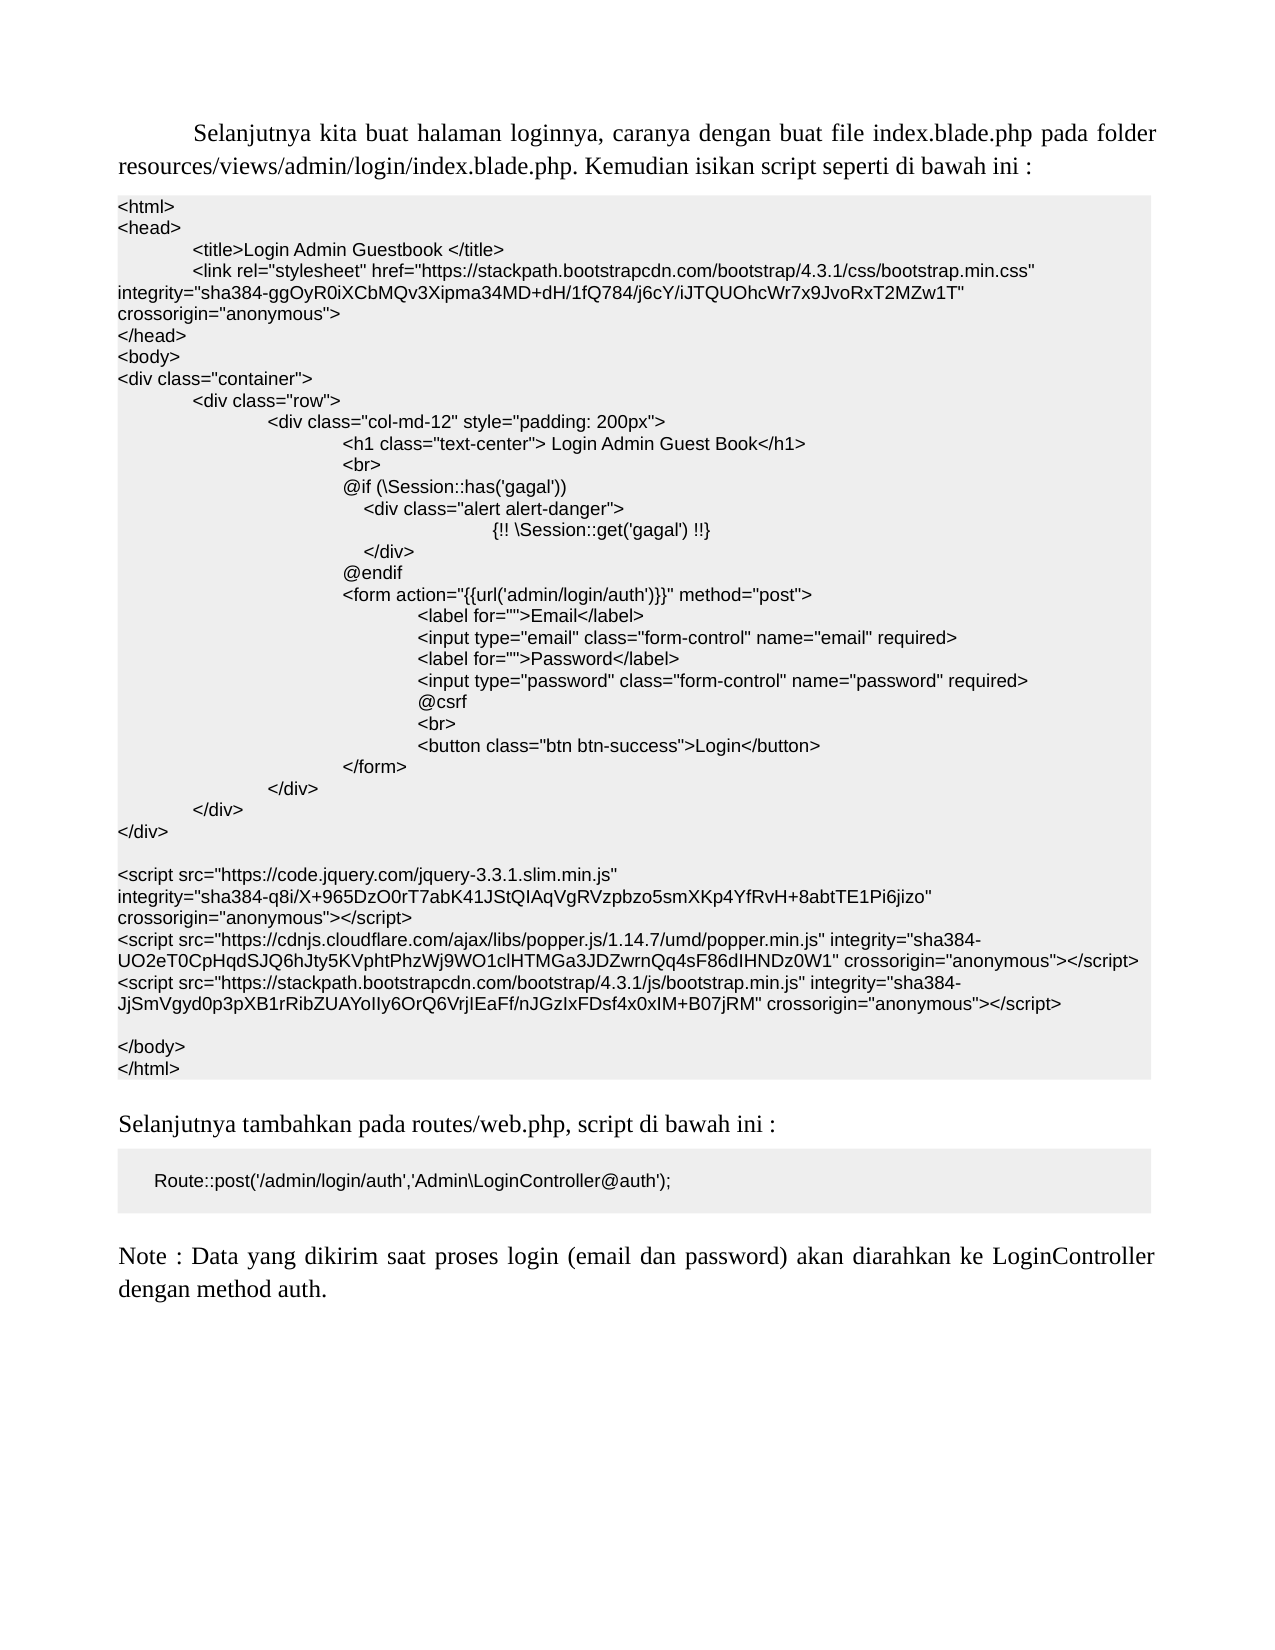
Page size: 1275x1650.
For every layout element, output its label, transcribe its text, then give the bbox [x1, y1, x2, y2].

text Selanjutnya tambahkan pada routes/web.php, script di bawah ini : [118, 1109, 1157, 1137]
text Note : Data yang dikirim saat proses login (email dan password) akan diarahkan ke LoginController dengan method auth. [118, 1241, 1157, 1303]
text Selanjutnya kita buat halaman loginnya, caranya dengan buat file index.blade.php pada folder resources/views/admin/login/index.blade.php. Kemudian isikan script seperti di bawah ini : [118, 118, 1157, 180]
